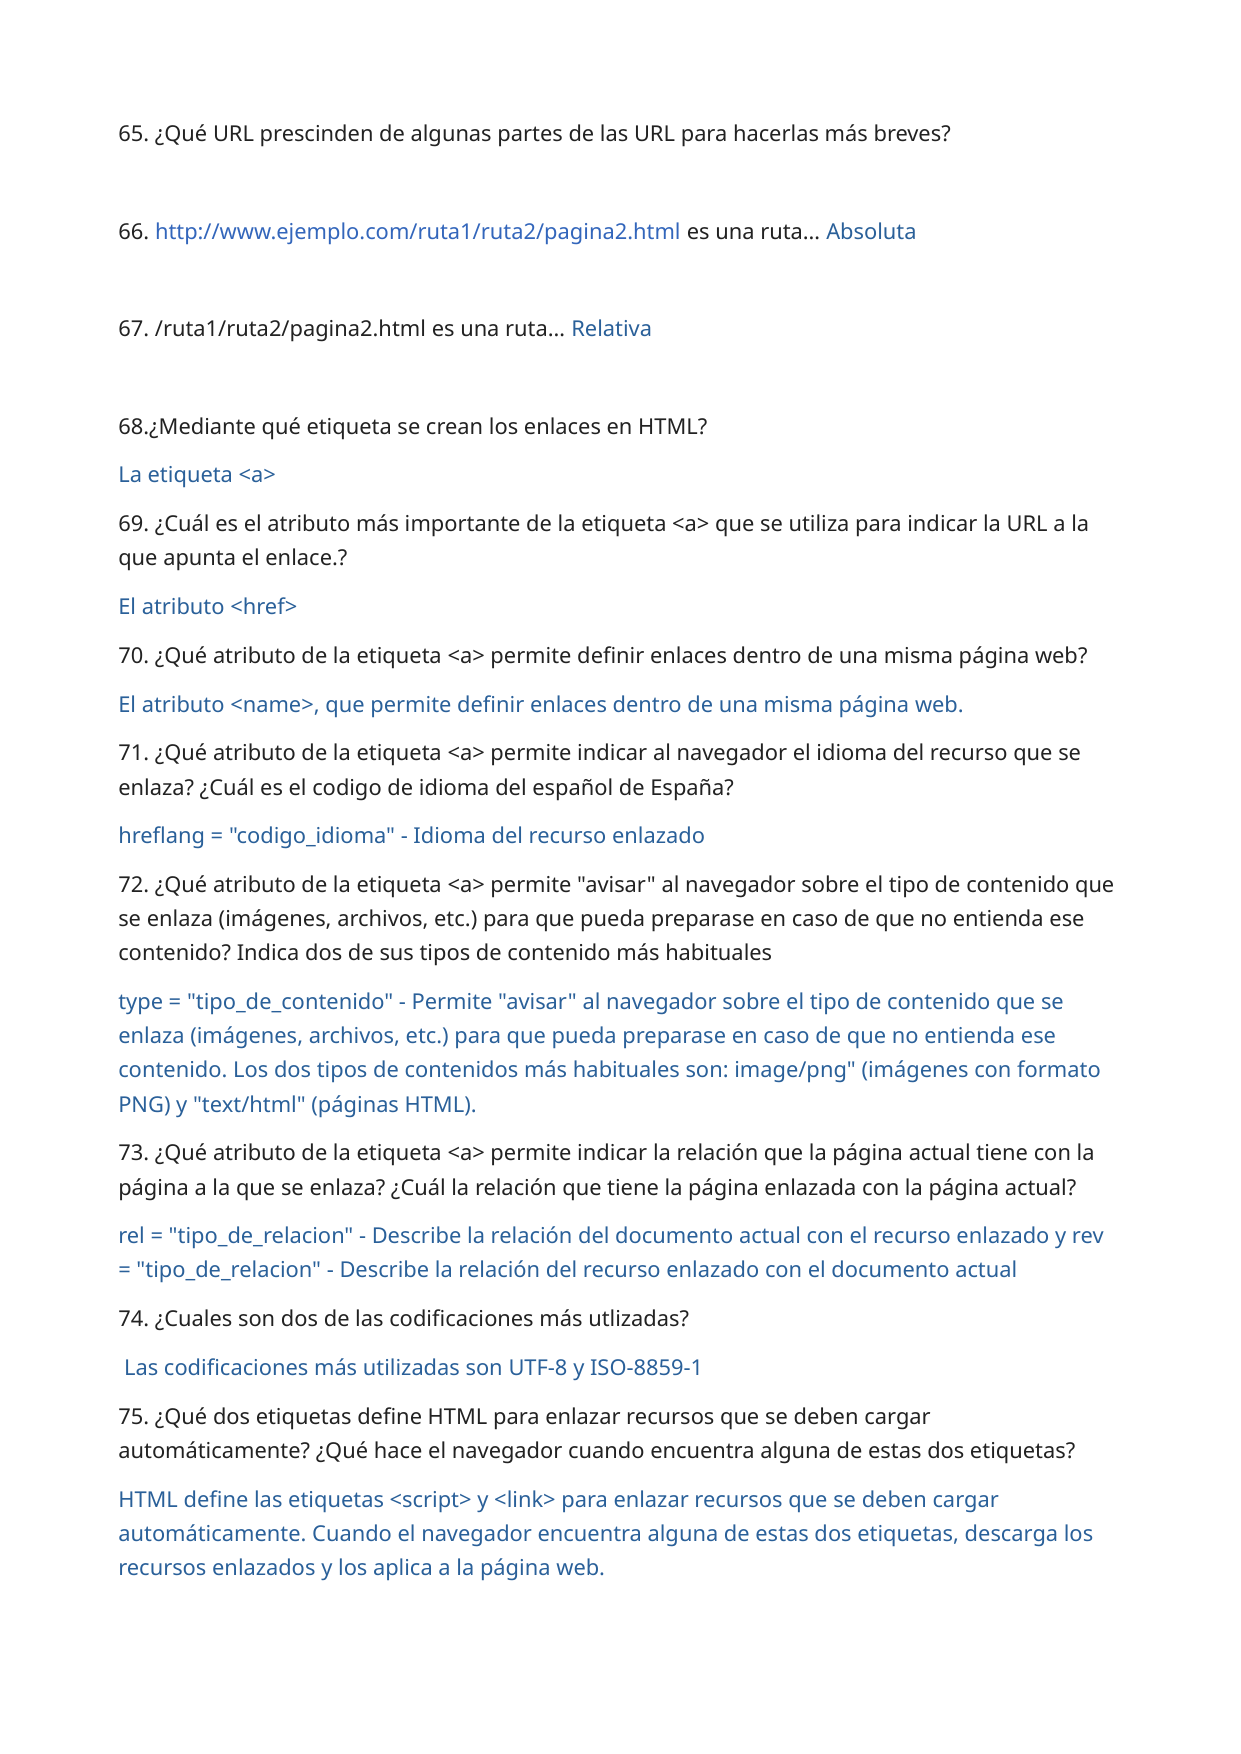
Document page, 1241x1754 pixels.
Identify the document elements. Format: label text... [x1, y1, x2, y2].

text La etiqueta <a> [118, 459, 1122, 489]
text Las codificaciones más utilizadas son UTF-8 y ISO-8859-1 [118, 1352, 1122, 1382]
text 67. /ruta1/ruta2/pagina2.html es una ruta… Relativa [118, 313, 1122, 343]
text HTML define las etiquetas <script> y <link> para enlazar recursos que se deben cargar automáticamente. Cuando el navegador encuentra alguna de estas dos etiquetas, descarga los recursos enlazados y los aplica a la página web. [118, 1483, 1122, 1582]
text 69. ¿Cuál es el atributo más importante de la etiqueta <a> que se utiliza para indicar la URL a la que apunta el enlace.? [118, 508, 1122, 572]
text 73. ¿Qué atributo de la etiqueta <a> permite indicar la relación que la página actual tiene con la página a la que se enlaza? ¿Cuál la relación que tiene la página enlazada con la página actual? [118, 1137, 1122, 1201]
text 72. ¿Qué atributo de la etiqueta <a> permite "avisar" al navegador sobre el tipo de contenido que se enlaza (imágenes, archivos, etc.) para que pueda preparase en caso de que no entienda ese contenido? Indica dos de sus tipos de contenido más habituales [118, 869, 1122, 967]
text 74. ¿Cuales son dos de las codificaciones más utlizadas? [118, 1303, 1122, 1333]
text hreflang = "codigo_idioma" - Idioma del recurso enlazado [118, 820, 1122, 850]
text 68.¿Mediante qué etiqueta se crean los enlaces en HTML? [118, 411, 1122, 440]
text 66. http://www.ejemplo.com/ruta1/ruta2/pagina2.html es una ruta… Absoluta [118, 216, 1122, 245]
text 70. ¿Qué atributo de la etiqueta <a> permite definir enlaces dentro de una misma página web? [118, 640, 1122, 669]
text El atributo <href> [118, 591, 1122, 621]
text El atributo <name>, que permite definir enlaces dentro de una misma página web. [118, 688, 1122, 718]
text rel = "tipo_de_relacion" - Describe la relación del documento actual con el recurso enlazado y rev = "tipo_de_relacion" - Describe la relación del recurso enlazado con el documento actual [118, 1220, 1122, 1284]
text 75. ¿Qué dos etiquetas define HTML para enlazar recursos que se deben cargar automáticamente? ¿Qué hace el navegador cuando encuentra alguna de estas dos etiquetas? [118, 1401, 1122, 1464]
text type = "tipo_de_contenido" - Permite "avisar" al navegador sobre el tipo de contenido que se enlaza (imágenes, archivos, etc.) para que pueda preparase en caso de que no entienda ese contenido. Los dos tipos de contenidos más habituales son: image/png" (imágenes con formato PNG) y "text/html" (páginas HTML). [118, 986, 1122, 1118]
text 71. ¿Qué atributo de la etiqueta <a> permite indicar al navegador el idioma del recurso que se enlaza? ¿Cuál es el codigo de idioma del español de España? [118, 737, 1122, 801]
text 65. ¿Qué URL prescinden de algunas partes de las URL para hacerlas más breves? [118, 118, 1122, 148]
